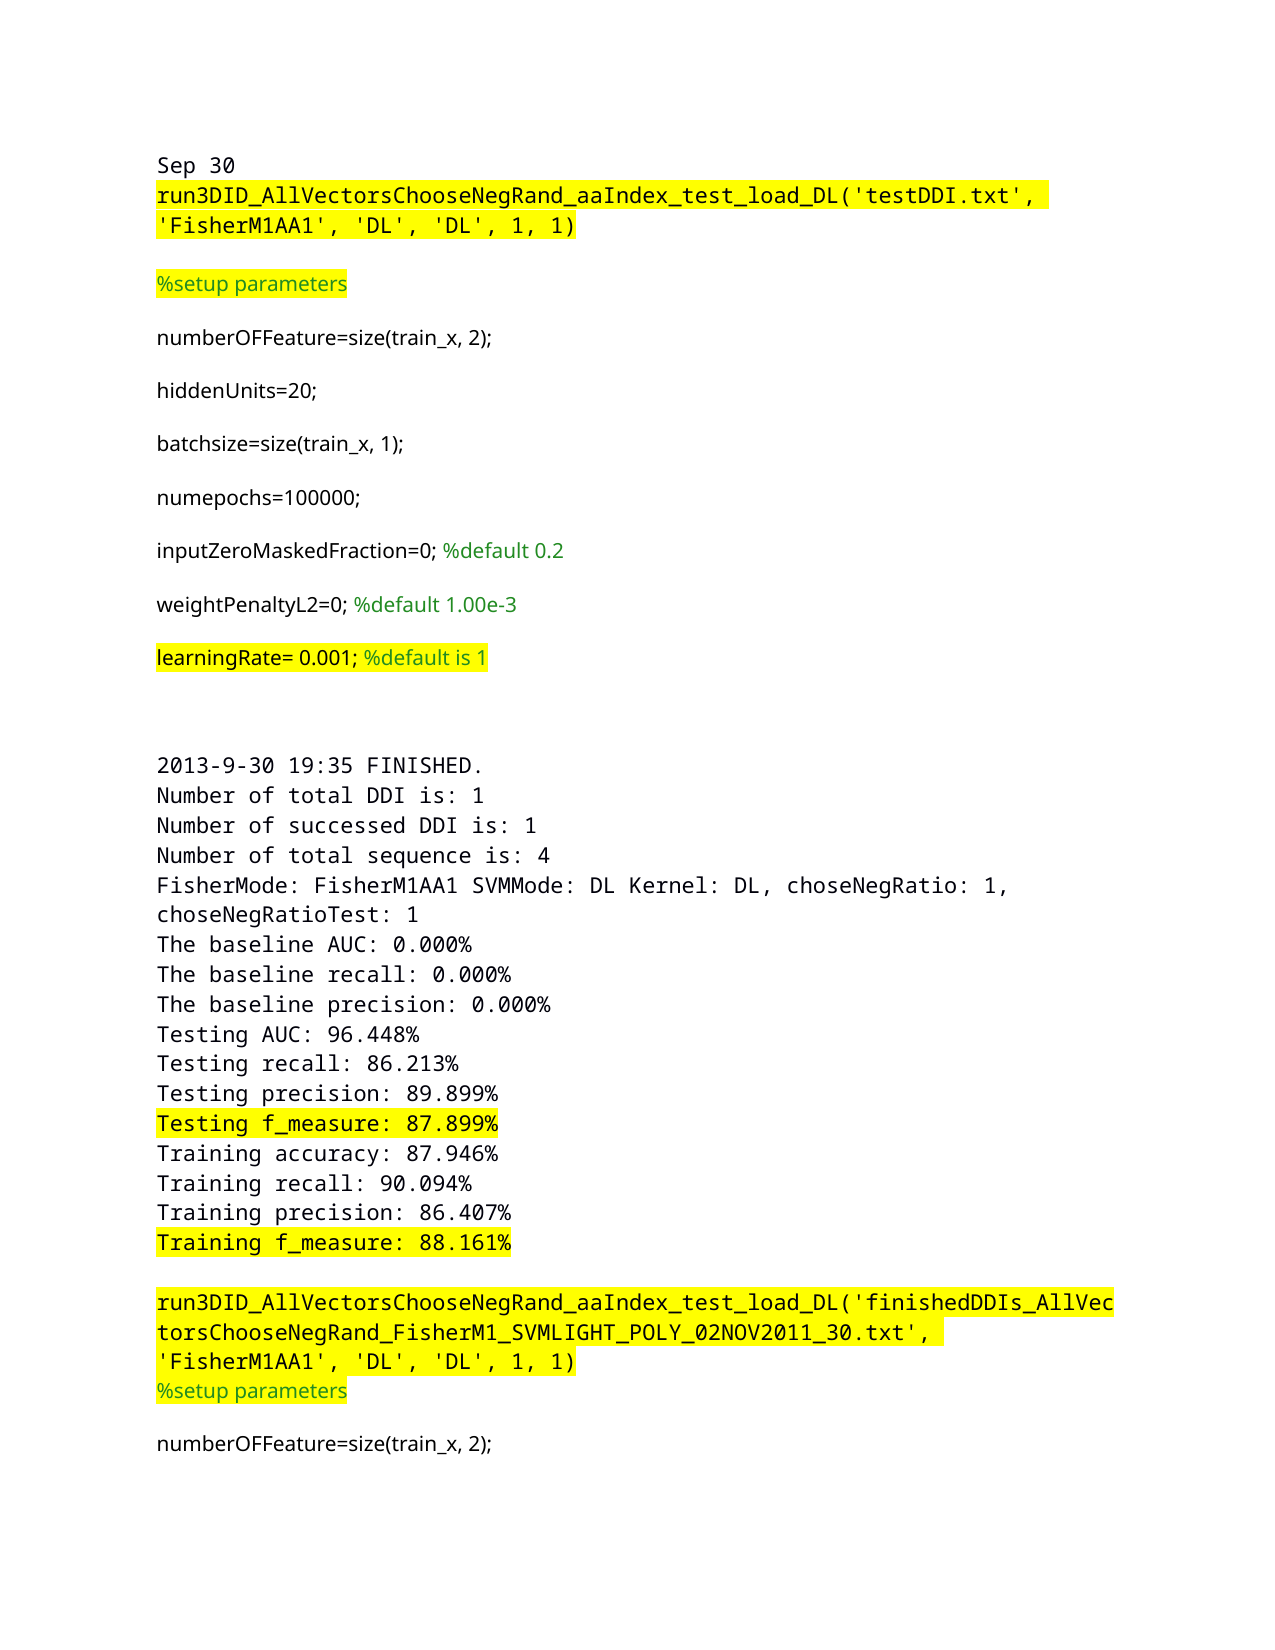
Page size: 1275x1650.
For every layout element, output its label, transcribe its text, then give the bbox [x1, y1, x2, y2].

text numberOFFeature=size(train_x, 2); [156, 1429, 1118, 1458]
text Number of total sequence is: 4 [156, 840, 1118, 870]
text The baseline precision: 0.000% [156, 989, 1118, 1019]
text Testing f_measure: 87.899% [156, 1108, 1118, 1138]
text weightPenaltyL2=0; %default 1.00e-3 [156, 590, 1118, 618]
text Training accuracy: 87.946% [156, 1138, 1118, 1168]
text %setup parameters [156, 1376, 1118, 1404]
text The baseline recall: 0.000% [156, 959, 1118, 989]
text numepochs=100000; [156, 483, 1118, 511]
text hiddenUnits=20; [156, 376, 1118, 404]
text run3DID_AllVectorsChooseNegRand_aaIndex_test_load_DL('testDDI.txt', 'FisherM1AA1', 'DL', 'DL', 1, 1) [156, 180, 1118, 239]
text FisherMode: FisherM1AA1 SVMMode: DL Kernel: DL, choseNegRatio: 1, choseNegRatioTest: 1 [156, 870, 1118, 929]
text run3DID_AllVectorsChooseNegRand_aaIndex_test_load_DL('finishedDDIs_AllVectorsChooseNegRand_FisherM1_SVMLIGHT_POLY_02NOV2011_30.txt', 'FisherM1AA1', 'DL', 'DL', 1, 1) [156, 1287, 1118, 1376]
text Testing AUC: 96.448% [156, 1019, 1118, 1048]
text Training recall: 90.094% [156, 1168, 1118, 1197]
text 2013-9-30 19:35 FINISHED. [156, 751, 1118, 780]
text The baseline AUC: 0.000% [156, 929, 1118, 959]
text Number of successed DDI is: 1 [156, 810, 1118, 840]
text learningRate= 0.001; %default is 1 [156, 643, 1118, 672]
text Number of total DDI is: 1 [156, 780, 1118, 810]
text Training f_measure: 88.161% [156, 1227, 1118, 1257]
text inputZeroMaskedFraction=0; %default 0.2 [156, 536, 1118, 565]
text numberOFFeature=size(train_x, 2); [156, 323, 1118, 351]
text Training precision: 86.407% [156, 1197, 1118, 1227]
text %setup parameters [156, 269, 1118, 298]
text Testing precision: 89.899% [156, 1078, 1118, 1108]
text Testing recall: 86.213% [156, 1048, 1118, 1078]
text batchsize=size(train_x, 1); [156, 429, 1118, 458]
text Sep 30 [156, 150, 1118, 180]
